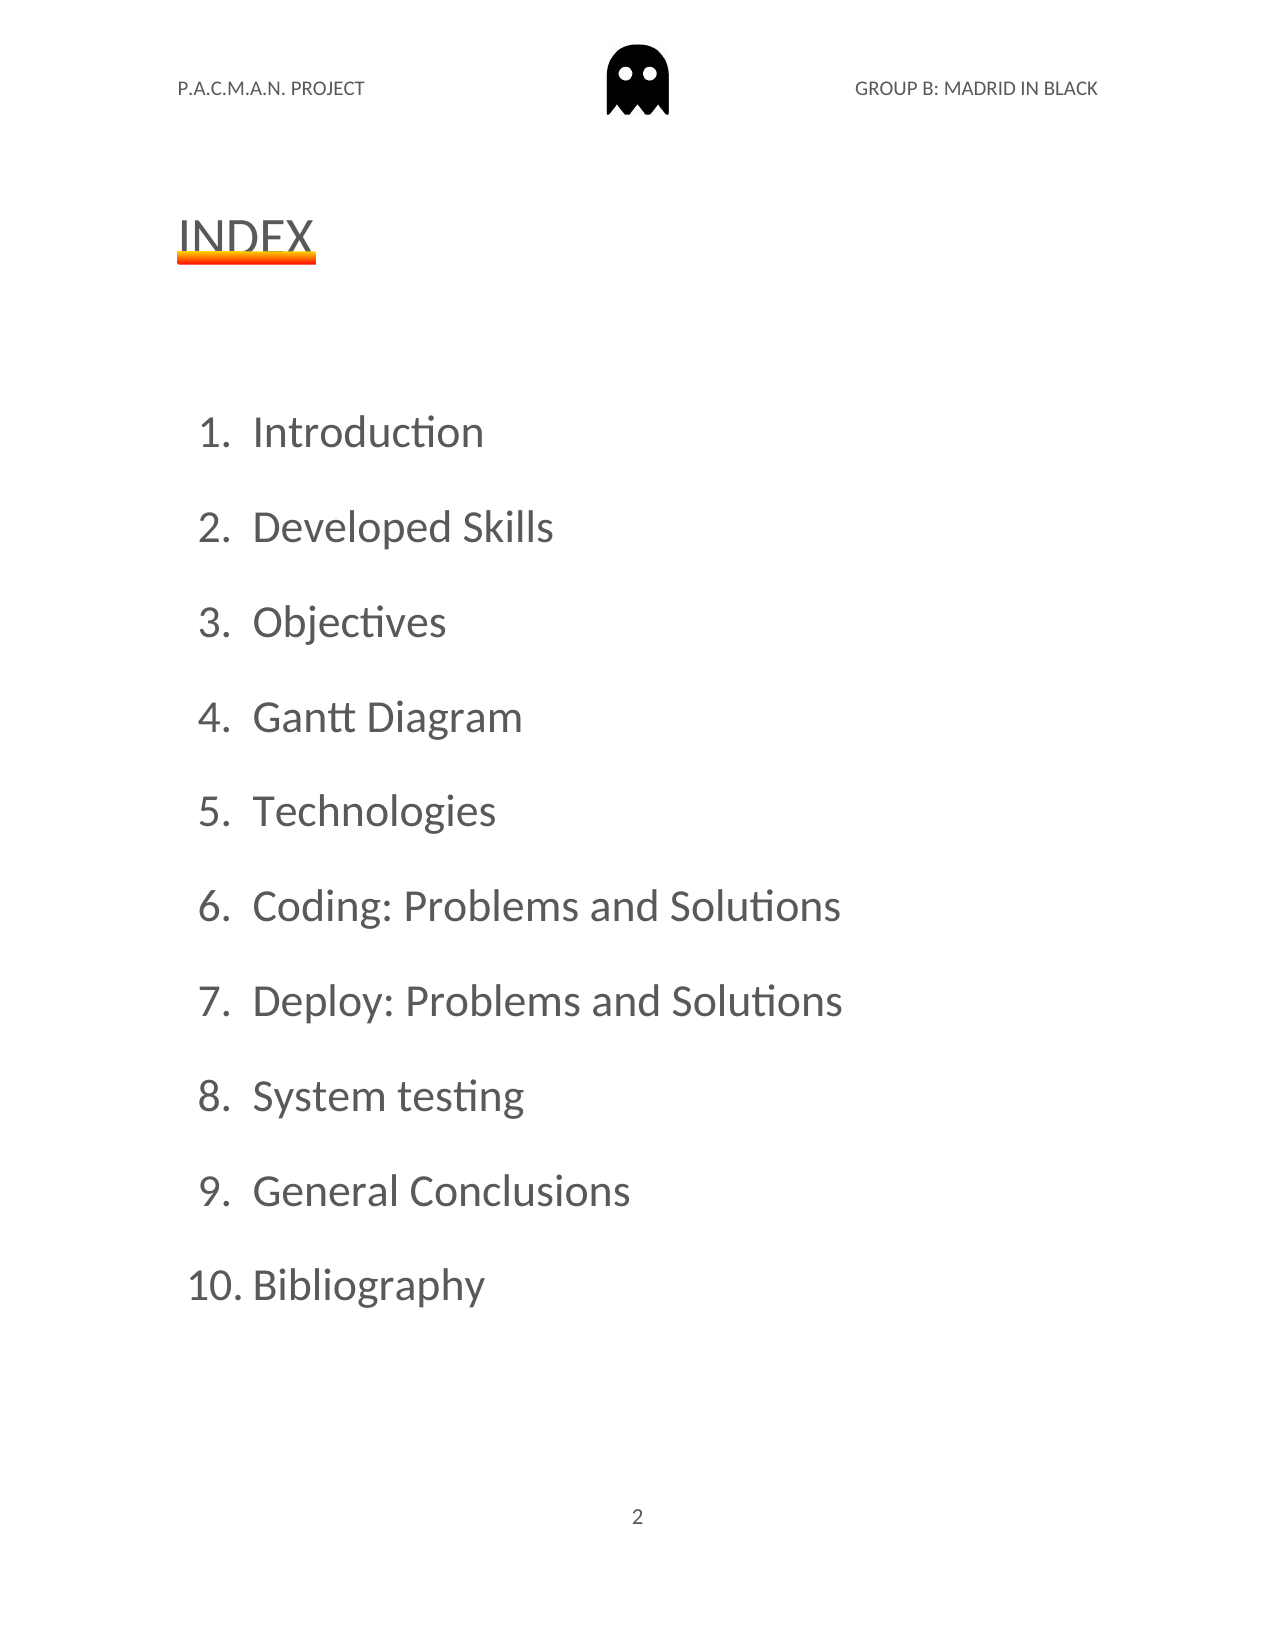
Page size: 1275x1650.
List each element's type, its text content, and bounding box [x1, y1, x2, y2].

list Bibliography [215, 1256, 1098, 1312]
list General Conclusions [215, 1161, 1098, 1217]
list Introduction [215, 403, 1098, 459]
list Coding: Problems and Solutions [215, 877, 1098, 933]
text INDEX [177, 202, 1098, 268]
list Technologies [215, 782, 1098, 838]
list Gantt Diagram [215, 687, 1098, 743]
list Developed Skills [215, 498, 1098, 554]
list Objectives [215, 593, 1098, 649]
list System testing [215, 1067, 1098, 1123]
list Deploy: Problems and Solutions [215, 972, 1098, 1028]
